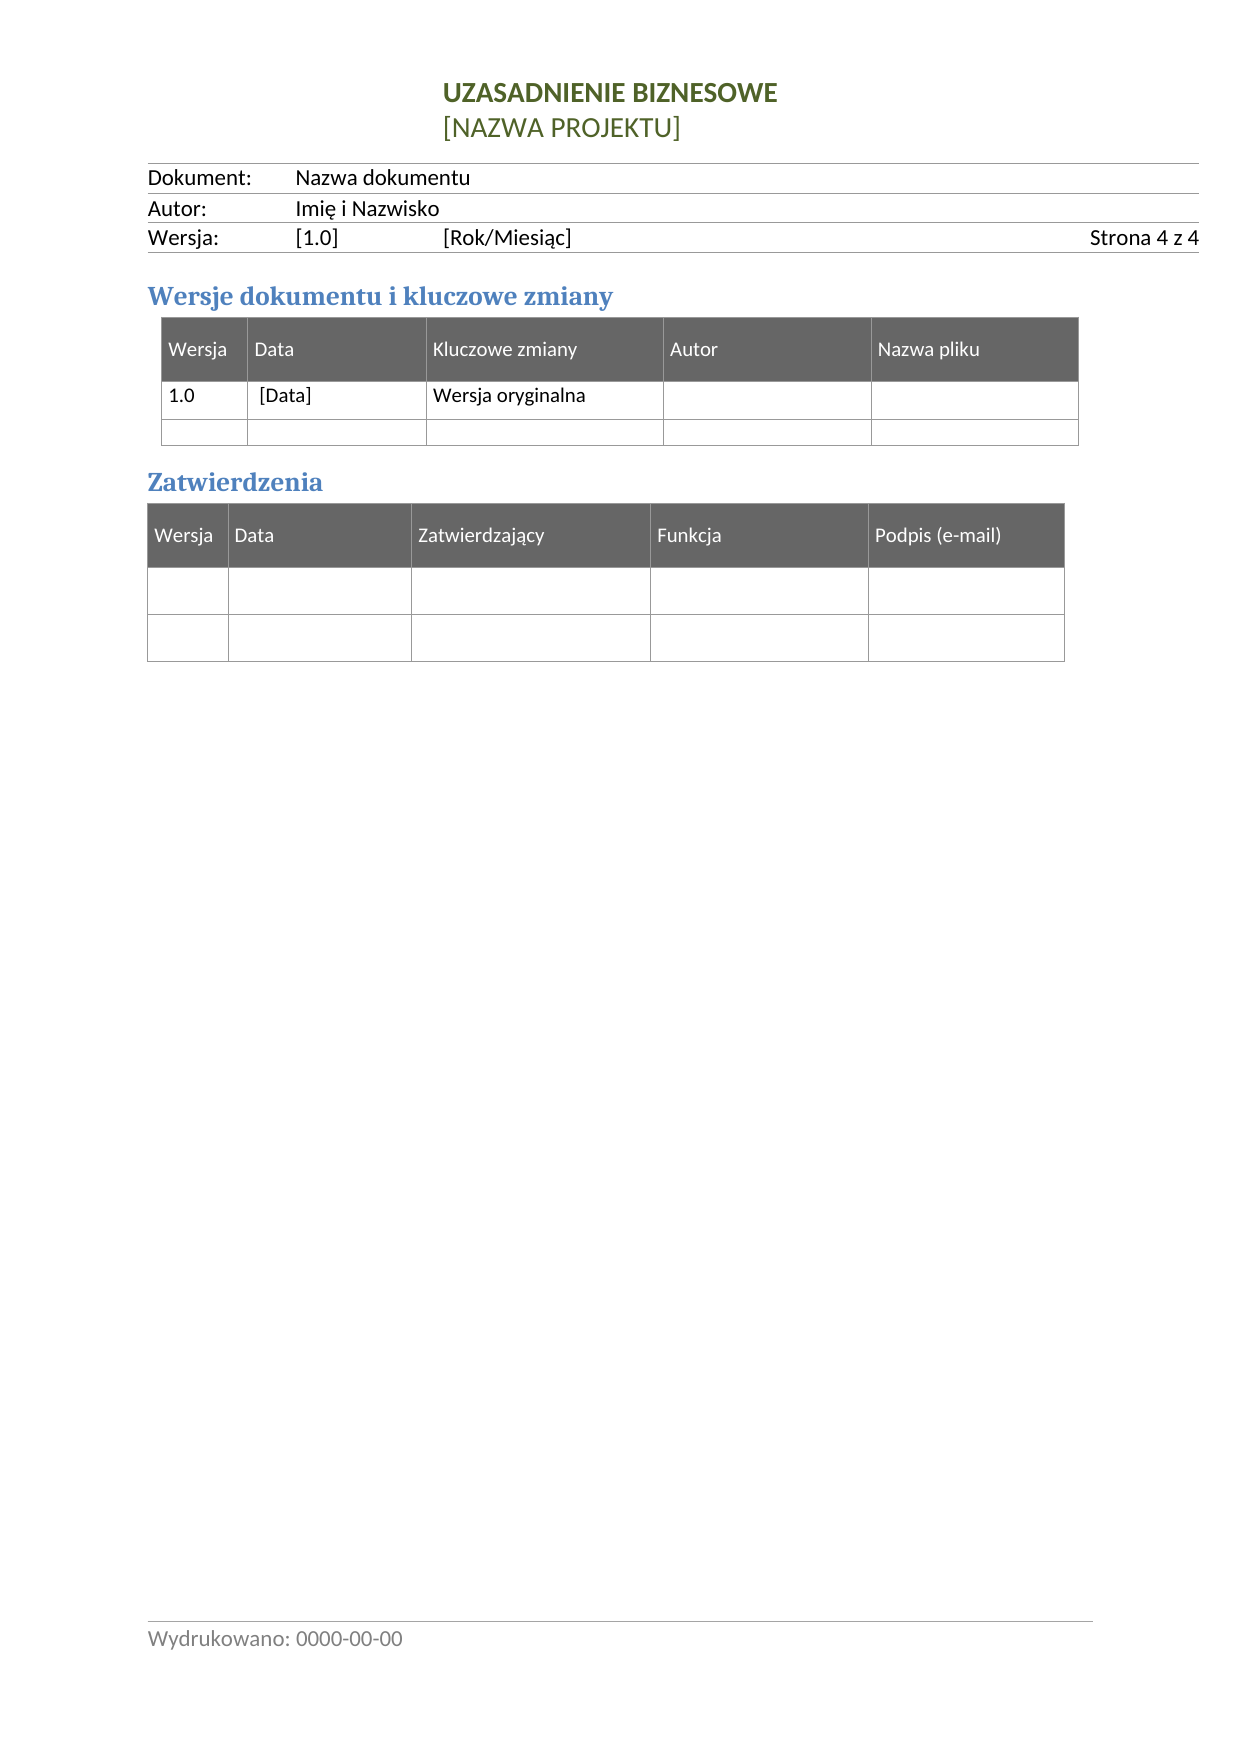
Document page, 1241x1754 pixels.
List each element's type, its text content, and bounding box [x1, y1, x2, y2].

table_header Podpis (e-mail) [869, 504, 1064, 567]
table_cell [Data] [229, 568, 411, 614]
table_header Funkcja [651, 504, 868, 567]
table_cell 1.0 [148, 568, 228, 614]
table_cell [664, 382, 871, 418]
table_header Zatwierdzający [412, 504, 650, 567]
table_cell [412, 615, 650, 661]
table_cell [869, 568, 1064, 614]
table_header Data [229, 504, 411, 567]
table_cell [248, 420, 426, 445]
table_cell [229, 615, 411, 661]
table_cell [651, 615, 868, 661]
subtitle Zatwierdzenia [148, 467, 1093, 498]
table_cell [872, 420, 1078, 445]
table_header Wersja [148, 504, 228, 567]
table_header Autor [664, 318, 871, 381]
table_cell 1.0 [162, 382, 247, 418]
table_cell [427, 420, 663, 445]
table_header Nazwa pliku [872, 318, 1078, 381]
table_cell [869, 615, 1064, 661]
table_cell [664, 420, 871, 445]
table_cell [148, 615, 228, 661]
table_header Kluczowe zmiany [427, 318, 663, 381]
table_cell [872, 382, 1078, 418]
table_cell Wersja oryginalna [427, 382, 663, 418]
table_cell [Data] [248, 382, 426, 418]
table_cell [651, 568, 868, 614]
table_header Data [248, 318, 426, 381]
subtitle Wersje dokumentu i kluczowe zmiany [148, 281, 1093, 312]
table_header Wersja [162, 318, 247, 381]
table_cell [162, 420, 247, 445]
table_cell Nazwisko i imię [412, 568, 650, 614]
